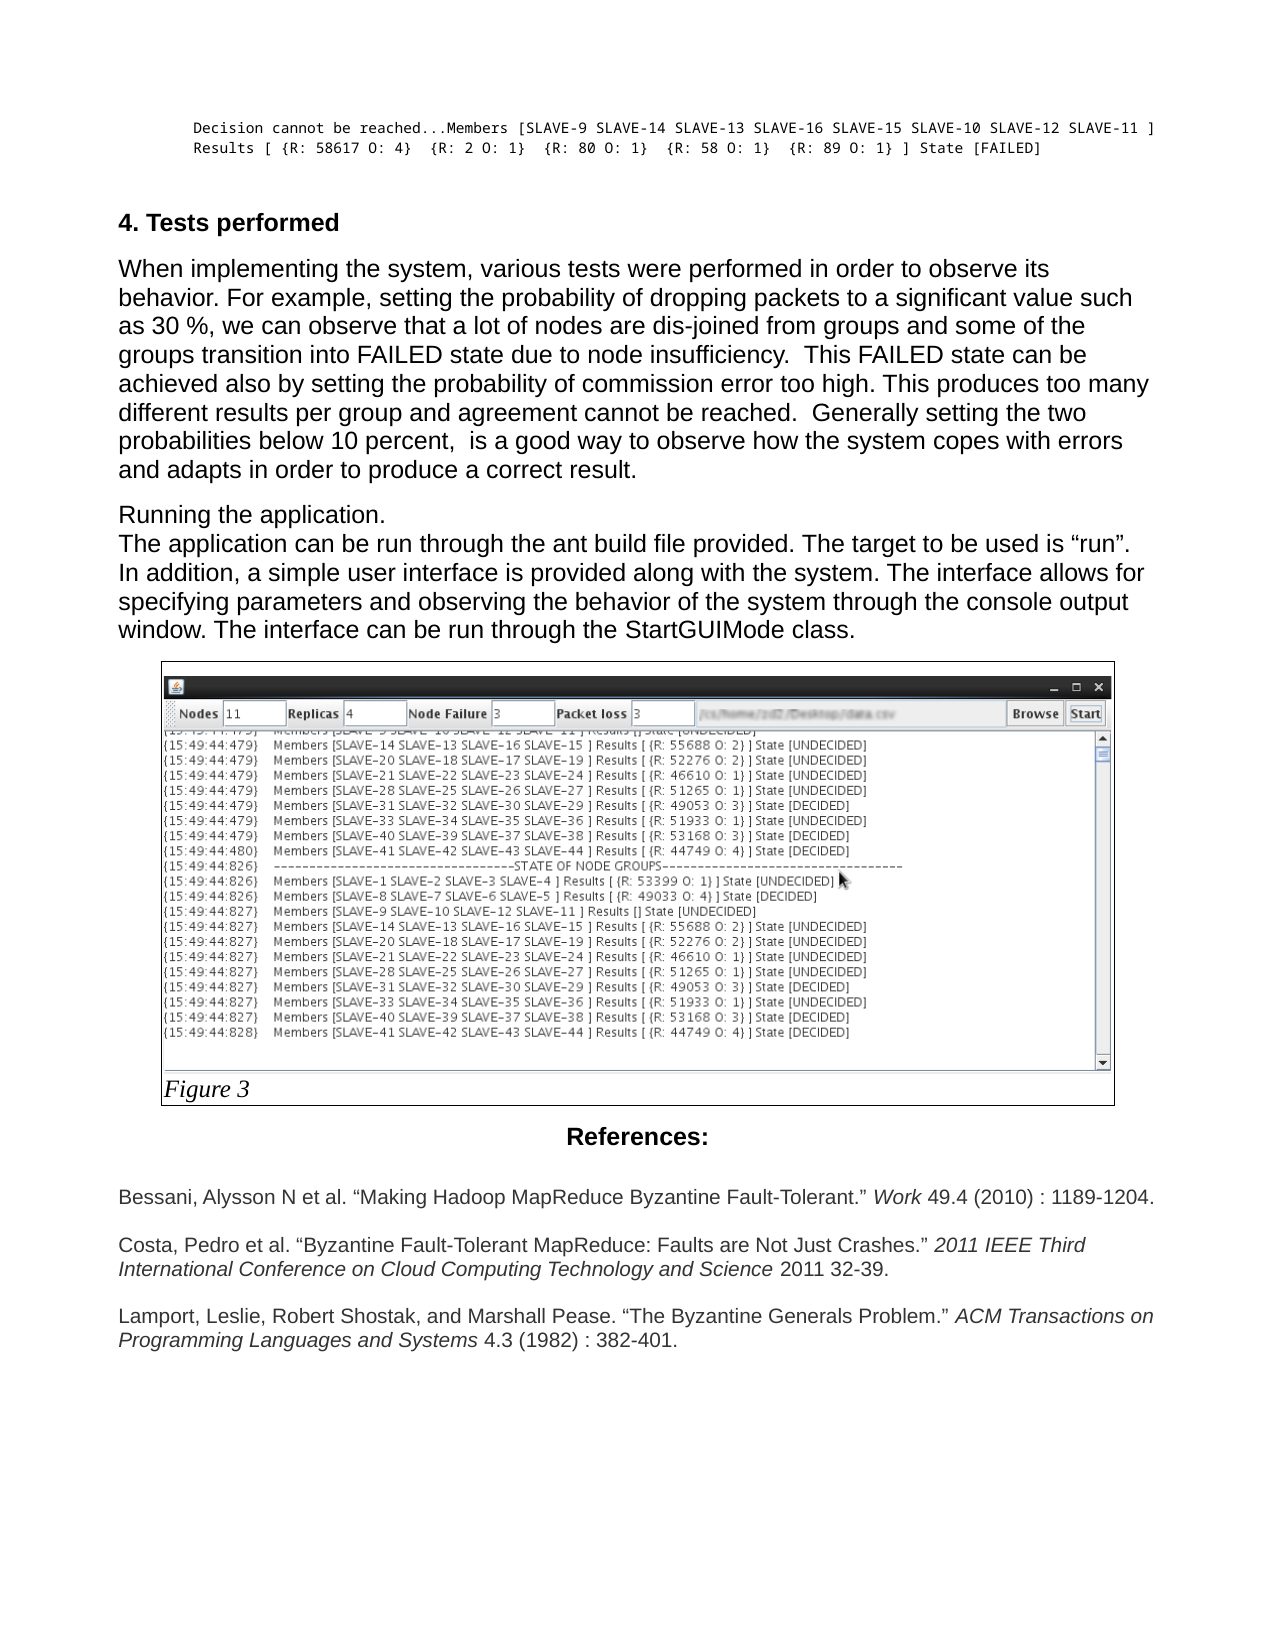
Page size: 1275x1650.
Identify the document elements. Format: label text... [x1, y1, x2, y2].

picture [163, 676, 1112, 1074]
text Lamport, Leslie, Robert Shostak, and Marshall Pease. “The Byzantine Generals Problem.” ACM Transactions on Programming Languages and Systems 4.3 (1982) : 382-401. [118, 1304, 1157, 1352]
text When implementing the system, various tests were performed in order to observe its behavior. For example, setting the probability of dropping packets to a significant value such as 30 %, we can observe that a lot of nodes are dis-joined from groups and some of the groups transition into FAILED state due to node insufficiency. This FAILED state can be achieved also by setting the probability of commission error too high. This produces too many different results per group and agreement cannot be reached. Generally setting the two probabilities below 10 percent, is a good way to observe how the system copes with errors and adapts in order to produce a correct result. [118, 254, 1157, 484]
text Costa, Pedro et al. “Byzantine Fault-Tolerant MapReduce: Faults are Not Just Crashes.” 2011 IEEE Third International Conference on Cloud Computing Technology and Science 2011 32-39. [118, 1232, 1157, 1280]
text Figure 3 [164, 1074, 1111, 1102]
text 4. Tests performed [118, 208, 1157, 237]
list Decision cannot be reached...Members [SLAVE-9 SLAVE-14 SLAVE-13 SLAVE-16 SLAVE-15 SLAVE-10 SLAVE-12 SLAVE-11 ] Results [ {R: 58617 O: 4} {R: 2 O: 1} {R: 80 O: 1} {R: 58 O: 1} {R: 89 O: 1} ] State [FAILED] [156, 118, 1157, 158]
text Running the application. [118, 501, 1157, 529]
text The application can be run through the ant build file provided. The target to be used is “run”. In addition, a simple user interface is provided along with the system. The interface allows for specifying parameters and observing the behavior of the system through the console output window. The interface can be run through the StartGUIMode class. [118, 529, 1157, 644]
text Bessani, Alysson N et al. “Making Hadoop MapReduce Byzantine Fault-Tolerant.” Work 49.4 (2010) : 1189-1204. [118, 1184, 1157, 1208]
text References: [118, 1122, 1157, 1151]
